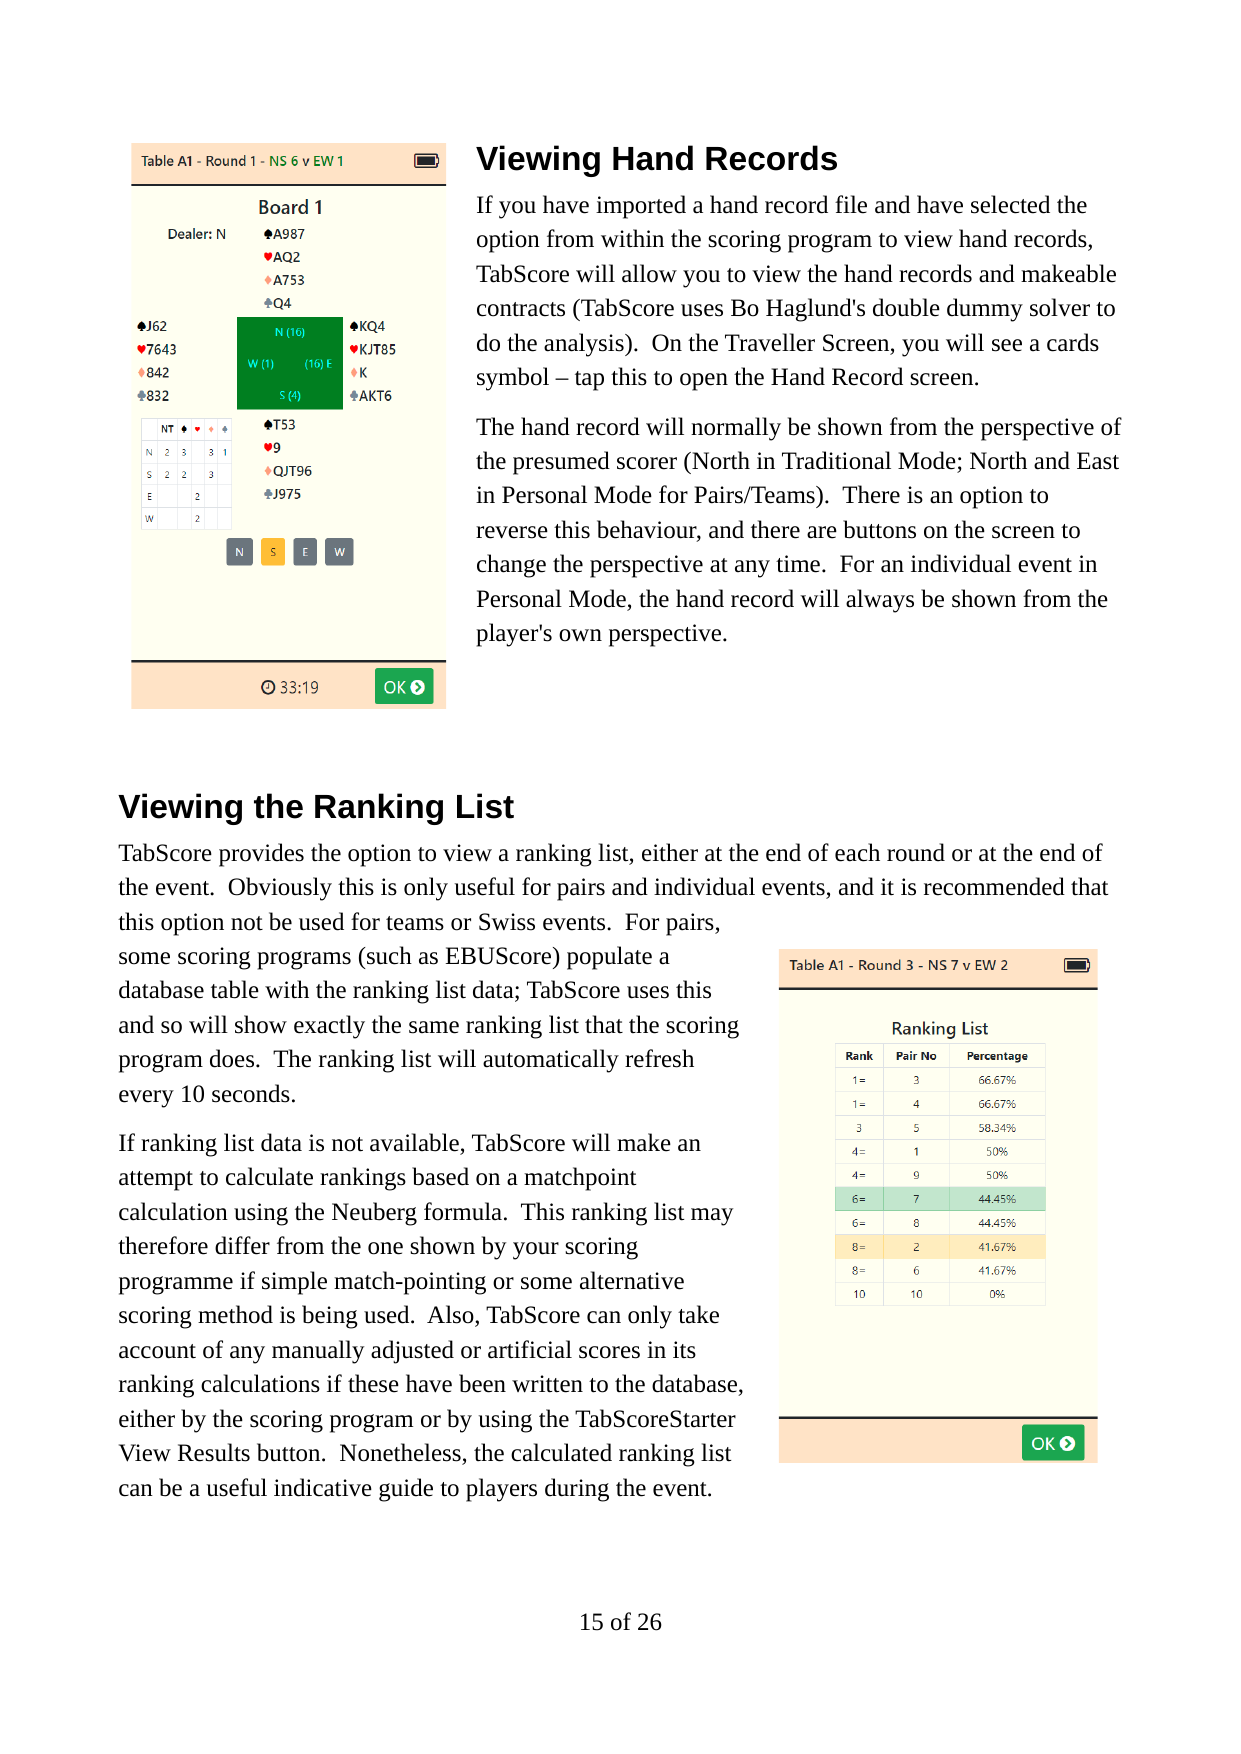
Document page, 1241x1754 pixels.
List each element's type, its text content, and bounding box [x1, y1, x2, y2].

subtitle Viewing the Ranking List [118, 786, 1122, 825]
picture [778, 949, 1098, 1463]
picture [131, 143, 447, 709]
text The hand record will normally be shown from the perspective of the presumed scorer (North in Traditional Mode; North and East in Personal Mode for Pairs/Teams). There is an option to reverse this behaviour, and there are buttons on the screen to change the perspective at any time. For an individual event in Personal Mode, the hand record will always be shown from the player's own perspective. [447, 412, 1122, 647]
text If you have imported a hand record file and have selected the option from within the scoring program to view hand records, TabScore will allow you to view the hand records and makeable contracts (TabScore uses Bo Haglund's double dummy solver to do the analysis). On the Traveller Screen, you will see a cards symbol – tap this to open the Hand Record screen. [447, 190, 1122, 391]
subtitle Viewing Hand Records [118, 139, 1122, 178]
text If ranking list data is not available, TabScore will make an attempt to calculate rankings based on a matchpoint calculation using the Neuberg formula. This ranking list may therefore differ from the one shown by your scoring programme if simple match-pointing or some alternative scoring method is being used. Also, TabScore can only take account of any manually adjusted or artificial scores in its ranking calculations if these have been written to the database, either by the scoring program or by using the TabScoreStarter View Results button. Nonetheless, the calculated ranking list can be a useful indicative guide to players during the event. [118, 1128, 1122, 1502]
text TabScore provides the option to view a ranking list, either at the end of each round or at the end of the event. Obviously this is only useful for pairs and individual events, and it is recommended that this option not be used for teams or Swiss events. For pairs, some scoring programs (such as EBUScore) populate a database table with the ranking list data; TabScore uses this and so will show exactly the same ranking list that the scoring program does. The ranking list will automatically refresh every 10 seconds. [118, 838, 1122, 1108]
